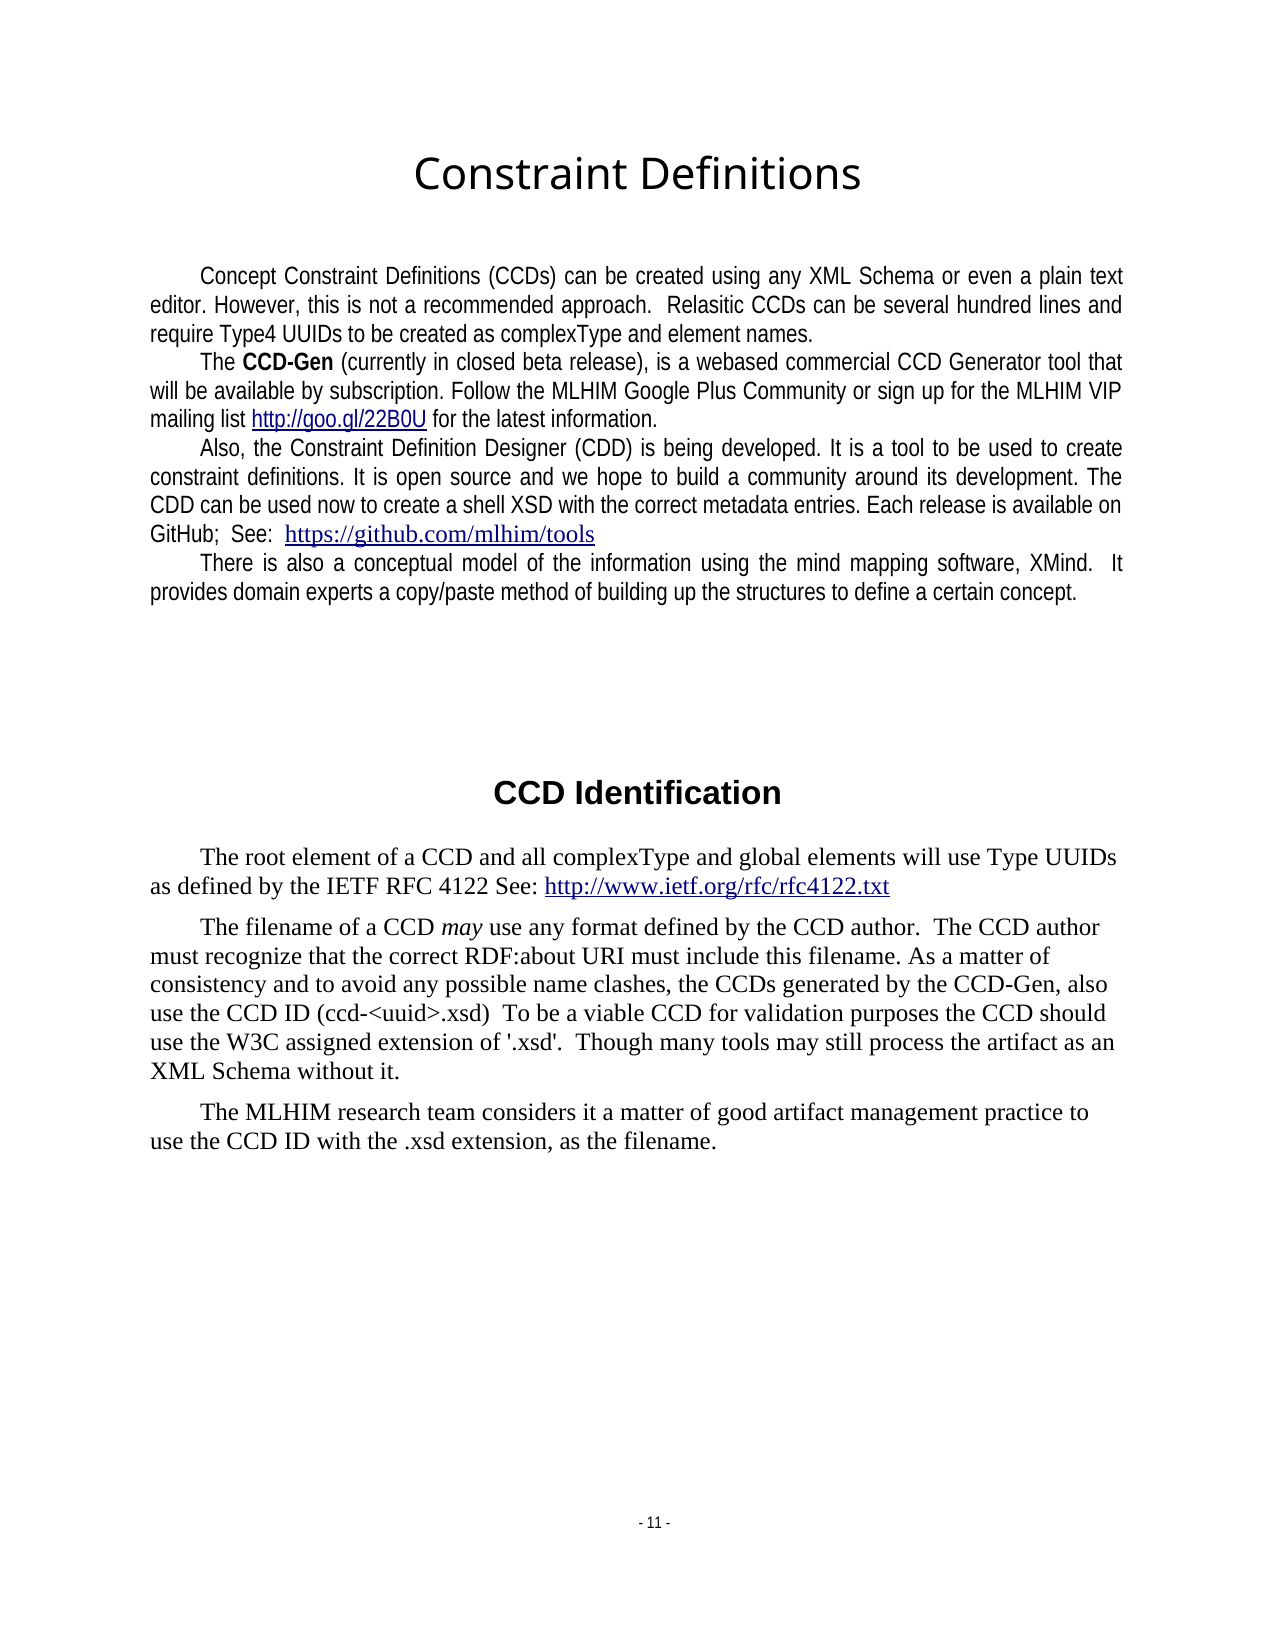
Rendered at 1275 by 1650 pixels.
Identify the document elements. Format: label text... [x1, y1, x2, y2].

subtitle Constraint Definitions [150, 143, 1125, 202]
text The filename of a CCD may use any format defined by the CCD author. The CCD author must recognize that the correct RDF:about URI must include this filename. As a matter of consistency and to avoid any possible name clashes, the CCDs generated by the CCD-Gen, also use the CCD ID (ccd-<uuid>.xsd) To be a viable CCD for validation purposes the CCD should use the W3C assigned extension of '.xsd'. Though many tools may still process the artifact as an XML Schema without it. [150, 912, 1125, 1084]
text Concept Constraint Definitions (CCDs) can be created using any XML Schema or even a plain text editor. However, this is not a recommended approach. Relasitic CCDs can be several hundred lines and require Type4 UUIDs to be created as complexType and element names. [150, 261, 1125, 347]
text The CCD-Gen (currently in closed beta release), is a webased commercial CCD Generator tool that will be available by subscription. Follow the MLHIM Google Plus Community or sign up for the MLHIM VIP mailing list http://goo.gl/22B0U for the latest information. [150, 347, 1125, 433]
text Also, the Constraint Definition Designer (CDD) is being developed. It is a tool to be used to create constraint definitions. It is open source and we hope to build a community around its development. The CDD can be used now to create a shell XSD with the correct metadata entries. Each release is available on GitHub; See: https://github.com/mlhim/tools [150, 433, 1125, 548]
subtitle CCD Identification [150, 773, 1125, 812]
text The root element of a CCD and all complexType and global elements will use Type UUIDs as defined by the IETF RFC 4122 See: http://www.ietf.org/rfc/rfc4122.txt [150, 842, 1125, 899]
text The MLHIM research team considers it a matter of good artifact management practice to use the CCD ID with the .xsd extension, as the filename. [150, 1097, 1125, 1154]
text There is also a conceptual model of the information using the mind mapping software, XMind. It provides domain experts a copy/paste method of building up the structures to define a certain concept. [150, 548, 1125, 605]
